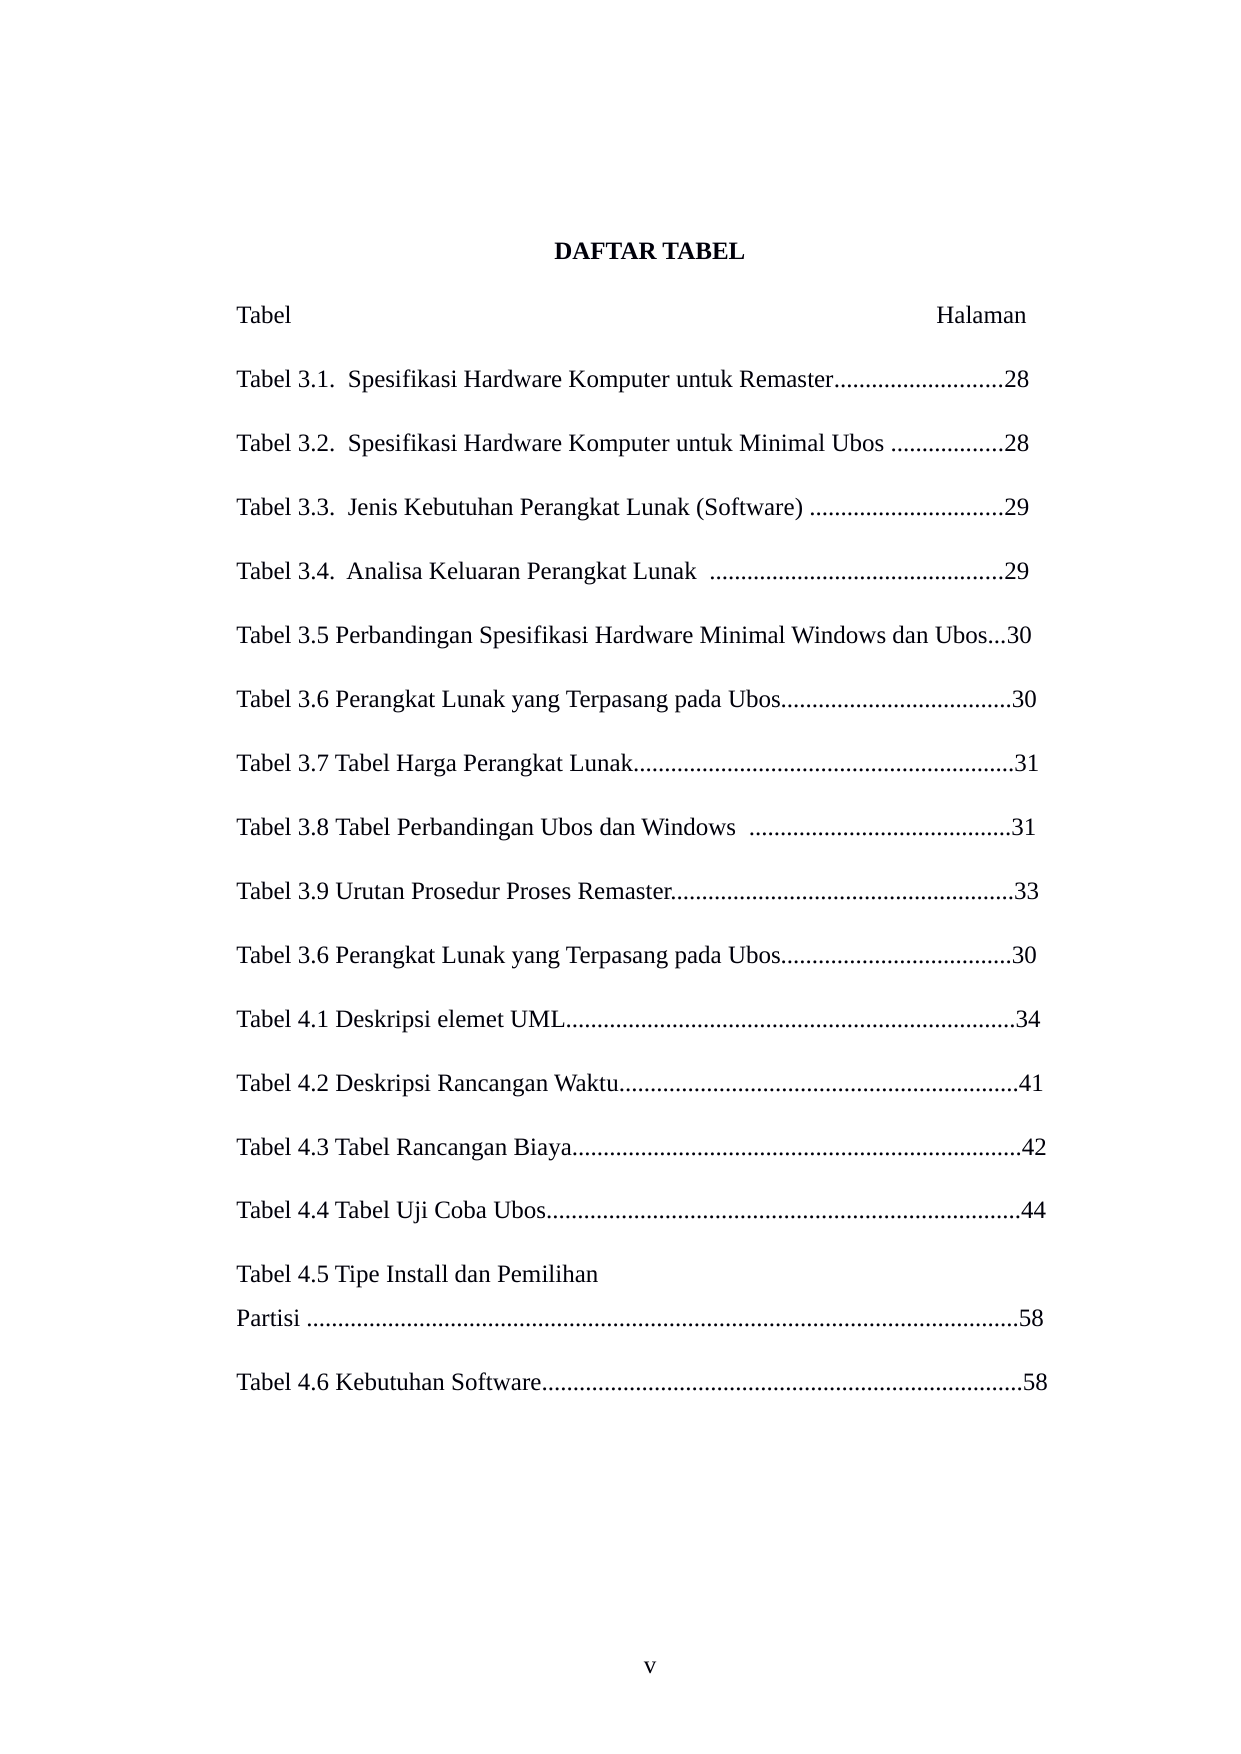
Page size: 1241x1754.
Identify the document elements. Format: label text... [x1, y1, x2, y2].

text Tabel 3.4. Analisa Keluaran Perangkat Lunak 29 [236, 556, 1063, 585]
text Tabel 4.3 Tabel Rancangan Biaya........................................................................42 [236, 1132, 1063, 1160]
text Tabel 3.5 Perbandingan Spesifikasi Hardware Minimal Windows dan Ubos...30 [236, 620, 1063, 649]
text Tabel 4.5 Tipe Install dan Pemilihan Partisi ..................................................................................................................58 [236, 1259, 1063, 1331]
text Tabel 3.2. Spesifikasi Hardware Komputer untuk Minimal Ubos 28 [236, 428, 1063, 457]
text Tabel 3.9 Urutan Prosedur Proses Remaster.......................................................33 [236, 876, 1063, 904]
text Tabel 4.1 Deskripsi elemet UML........................................................................34 [236, 1004, 1063, 1032]
text Tabel 4.4 Tabel Uji Coba Ubos............................................................................44 [236, 1196, 1063, 1224]
text Tabel 4.6 Kebutuhan Software.............................................................................58 [236, 1367, 1063, 1395]
text Tabel 3.7 Tabel Harga Perangkat Lunak.............................................................31 [236, 748, 1063, 777]
text Tabel Halaman [236, 300, 1063, 329]
text Tabel 3.3. Jenis Kebutuhan Perangkat Lunak (Software) 29 [236, 492, 1063, 521]
text Tabel 3.6 Perangkat Lunak yang Terpasang pada Ubos.....................................30 [236, 684, 1063, 713]
text Tabel 4.2 Deskripsi Rancangan Waktu................................................................41 [236, 1068, 1063, 1096]
text DAFTAR TABEL [236, 236, 1063, 265]
text Tabel 3.6 Perangkat Lunak yang Terpasang pada Ubos.....................................30 [236, 940, 1063, 968]
text Tabel 3.8 Tabel Perbandingan Ubos dan Windows ..........................................31 [236, 812, 1063, 841]
text Tabel 3.1. Spesifikasi Hardware Komputer untuk Remaster 28 [236, 364, 1063, 393]
